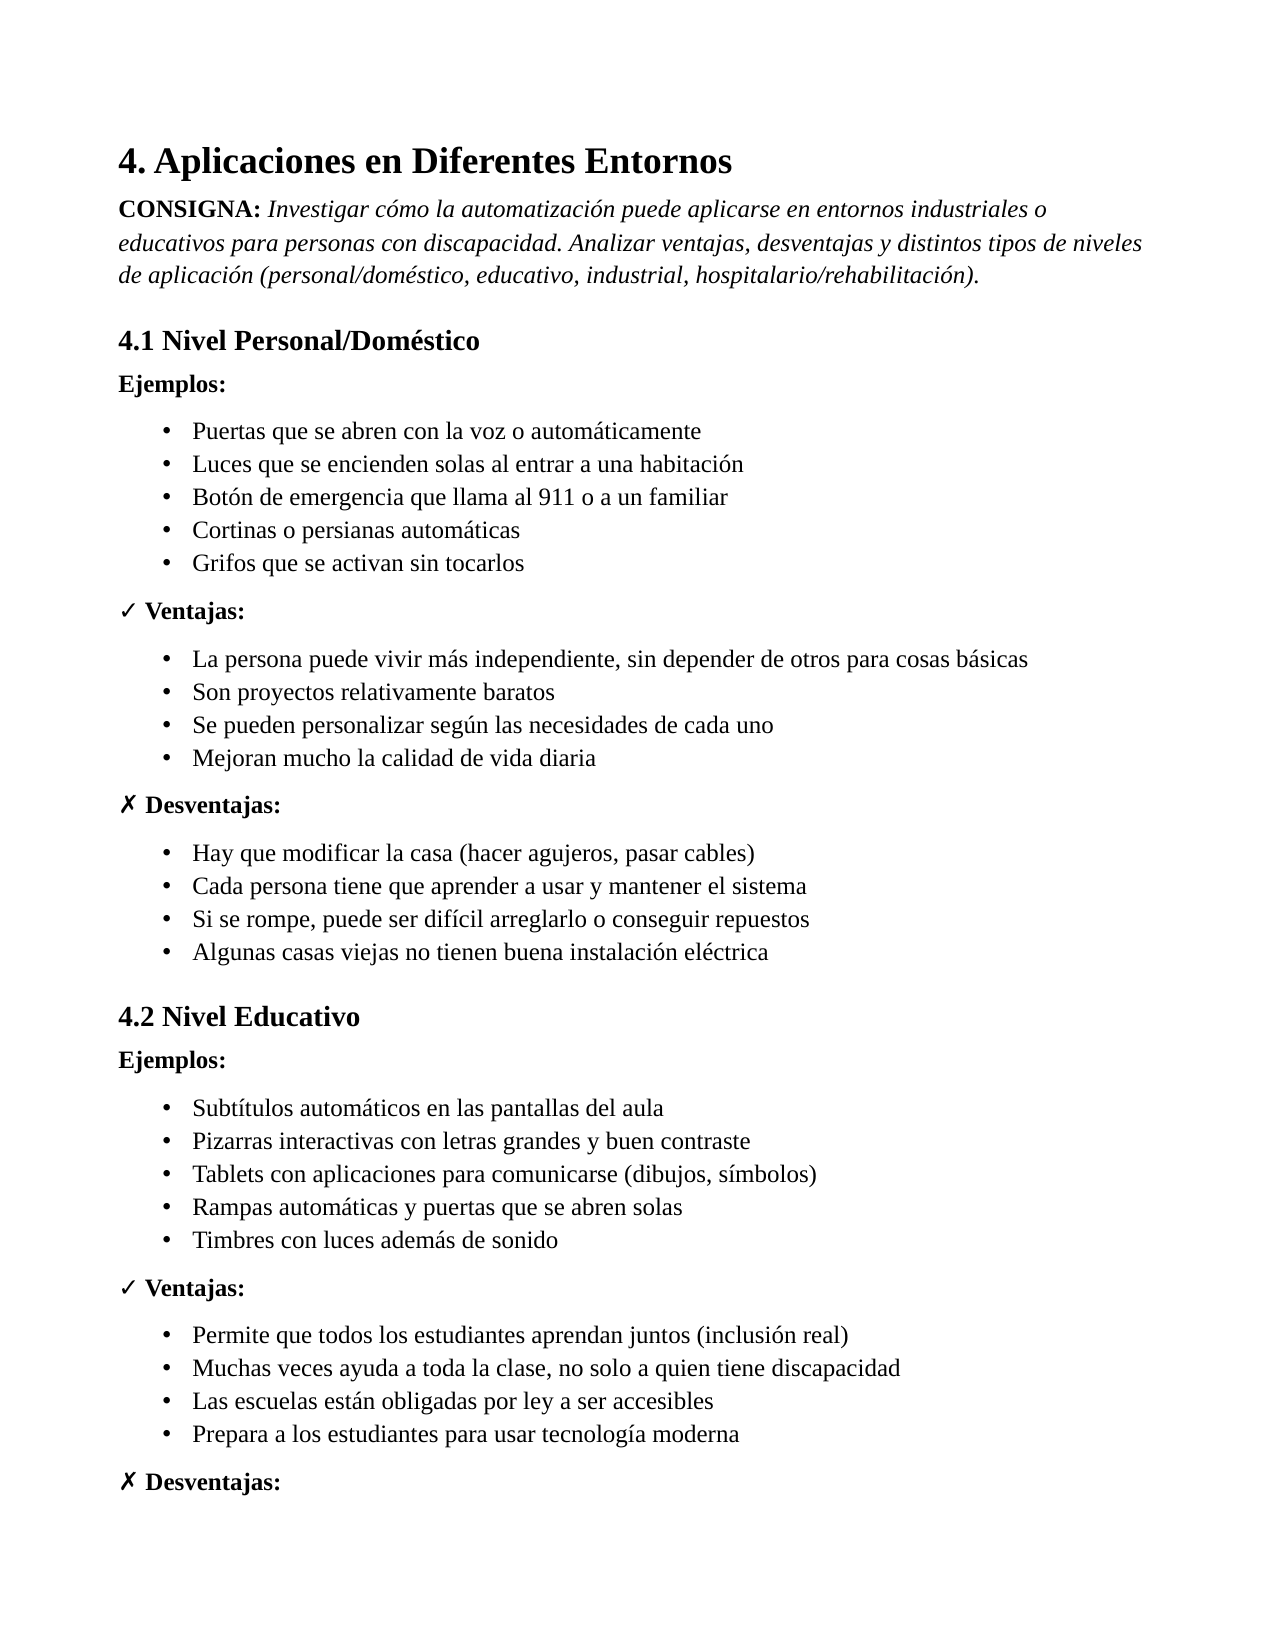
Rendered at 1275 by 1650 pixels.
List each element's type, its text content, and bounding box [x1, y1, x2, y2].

text Ejemplos: [118, 1045, 1157, 1074]
subtitle 4.2 Nivel Educativo [118, 999, 1157, 1033]
list Cortinas o persianas automáticas [162, 516, 1157, 544]
text Ejemplos: [118, 369, 1157, 398]
list Prepara a los estudiantes para usar tecnología moderna [162, 1419, 1157, 1448]
list Pizarras interactivas con letras grandes y buen contraste [162, 1126, 1157, 1155]
list Subtítulos automáticos en las pantallas del aula [162, 1093, 1157, 1122]
list Rampas automáticas y puertas que se abren solas [162, 1192, 1157, 1221]
list Algunas casas viejas no tienen buena instalación eléctrica [162, 937, 1157, 966]
list Mejoran mucho la calidad de vida diaria [162, 743, 1157, 772]
list La persona puede vivir más independiente, sin depender de otros para cosas básicas [162, 644, 1157, 672]
text ✗ Desventajas: [118, 790, 1157, 819]
list Botón de emergencia que llama al 911 o a un familiar [162, 482, 1157, 511]
list Muchas veces ayuda a toda la clase, no solo a quien tiene discapacidad [162, 1353, 1157, 1382]
text CONSIGNA: Investigar cómo la automatización puede aplicarse en entornos industriales o educativos para personas con discapacidad. Analizar ventajas, desventajas y distintos tipos de niveles de aplicación (personal/doméstico, educativo, industrial, hospitalario/rehabilitación). [118, 194, 1157, 289]
list Puertas que se abren con la voz o automáticamente [162, 416, 1157, 445]
subtitle 4. Aplicaciones en Diferentes Entornos [118, 139, 1157, 182]
list Las escuelas están obligadas por ley a ser accesibles [162, 1386, 1157, 1415]
list Luces que se encienden solas al entrar a una habitación [162, 449, 1157, 478]
list Son proyectos relativamente baratos [162, 677, 1157, 706]
list Hay que modificar la casa (hacer agujeros, pasar cables) [162, 838, 1157, 867]
subtitle 4.1 Nivel Personal/Doméstico [118, 323, 1157, 356]
text ✓ Ventajas: [118, 596, 1157, 625]
list Cada persona tiene que aprender a usar y mantener el sistema [162, 871, 1157, 900]
list Tablets con aplicaciones para comunicarse (dibujos, símbolos) [162, 1159, 1157, 1188]
text ✓ Ventajas: [118, 1273, 1157, 1301]
text ✗ Desventajas: [118, 1467, 1157, 1496]
list Si se rompe, puede ser difícil arreglarlo o conseguir repuestos [162, 904, 1157, 933]
list Permite que todos los estudiantes aprendan juntos (inclusión real) [162, 1320, 1157, 1349]
list Grifos que se activan sin tocarlos [162, 548, 1157, 577]
list Se pueden personalizar según las necesidades de cada uno [162, 710, 1157, 738]
list Timbres con luces además de sonido [162, 1225, 1157, 1254]
